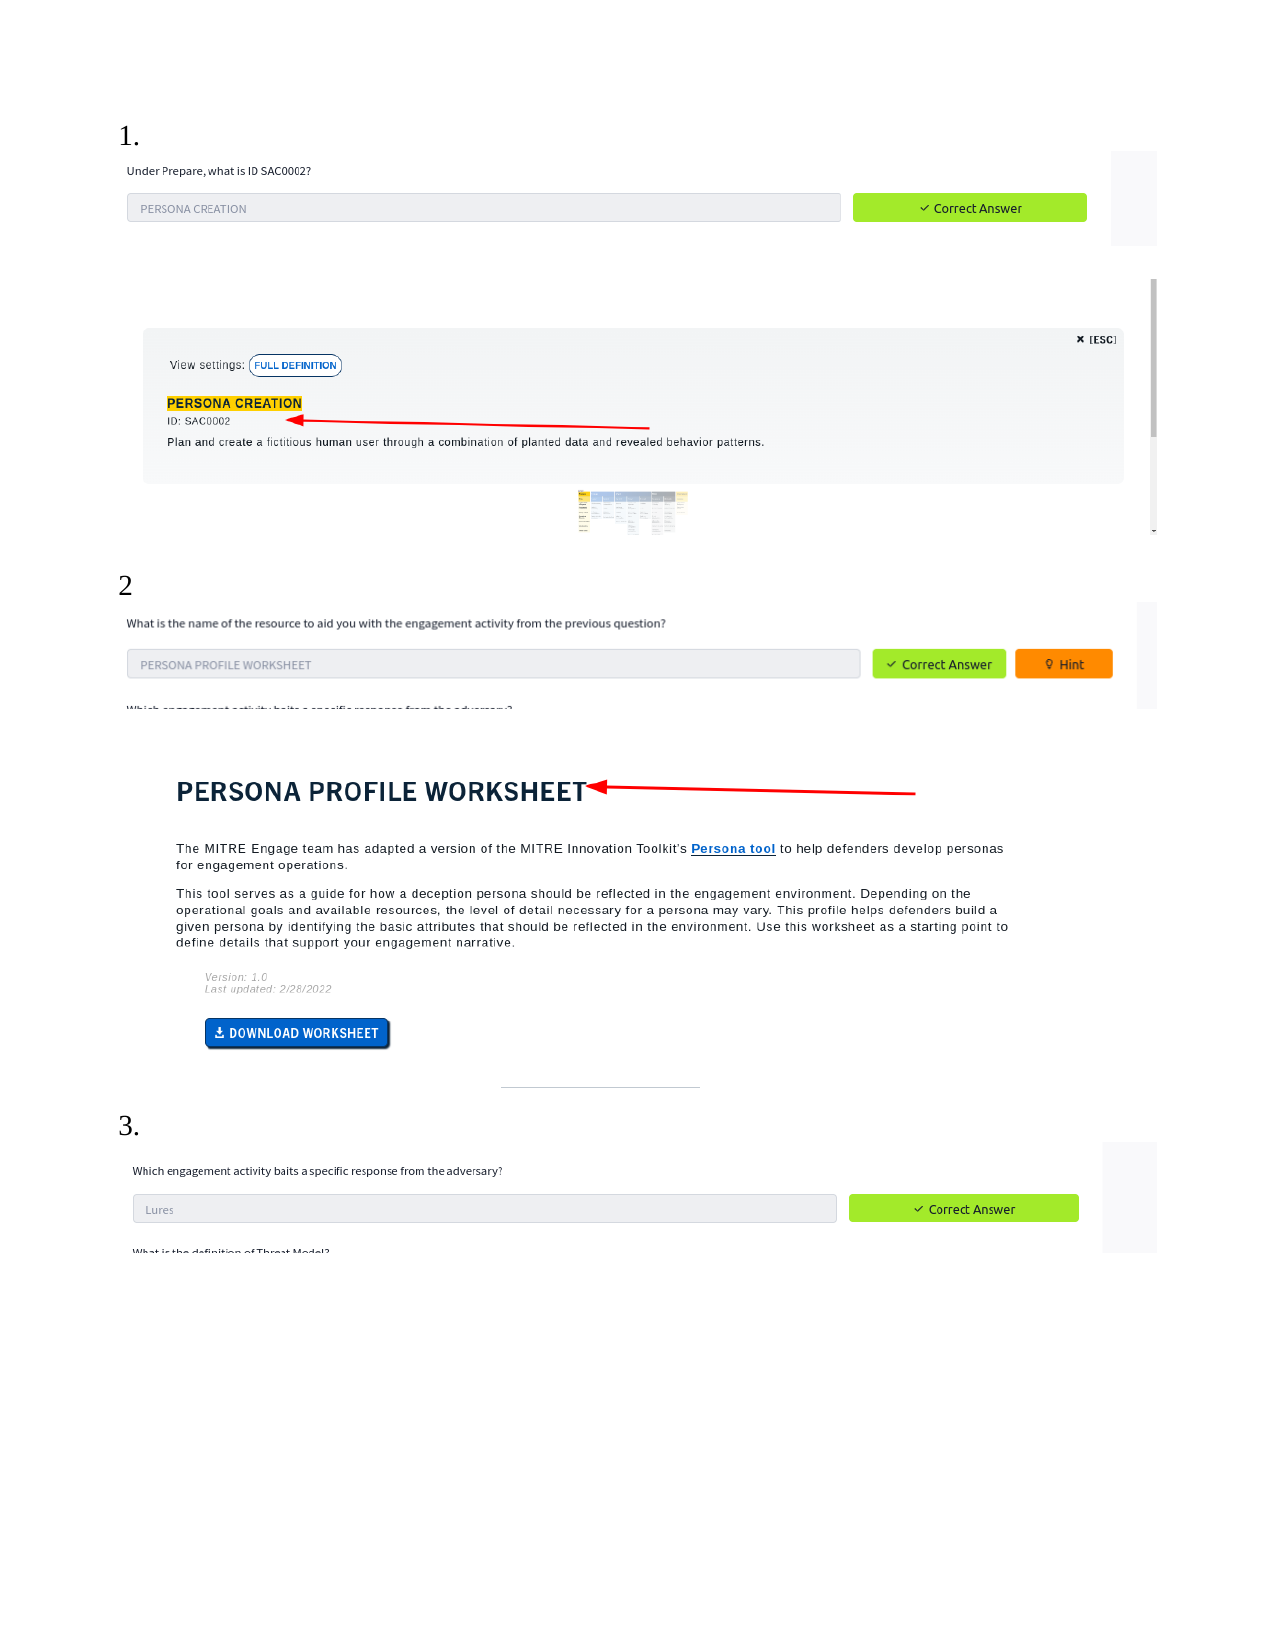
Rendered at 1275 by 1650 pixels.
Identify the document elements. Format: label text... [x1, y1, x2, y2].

picture [118, 151, 1157, 246]
picture [118, 602, 1157, 709]
picture [118, 1142, 1157, 1253]
picture [118, 279, 1157, 535]
text 2 [118, 568, 1157, 602]
text 3. [118, 1109, 1157, 1142]
text 1. [118, 118, 1157, 151]
picture [118, 737, 1157, 1109]
